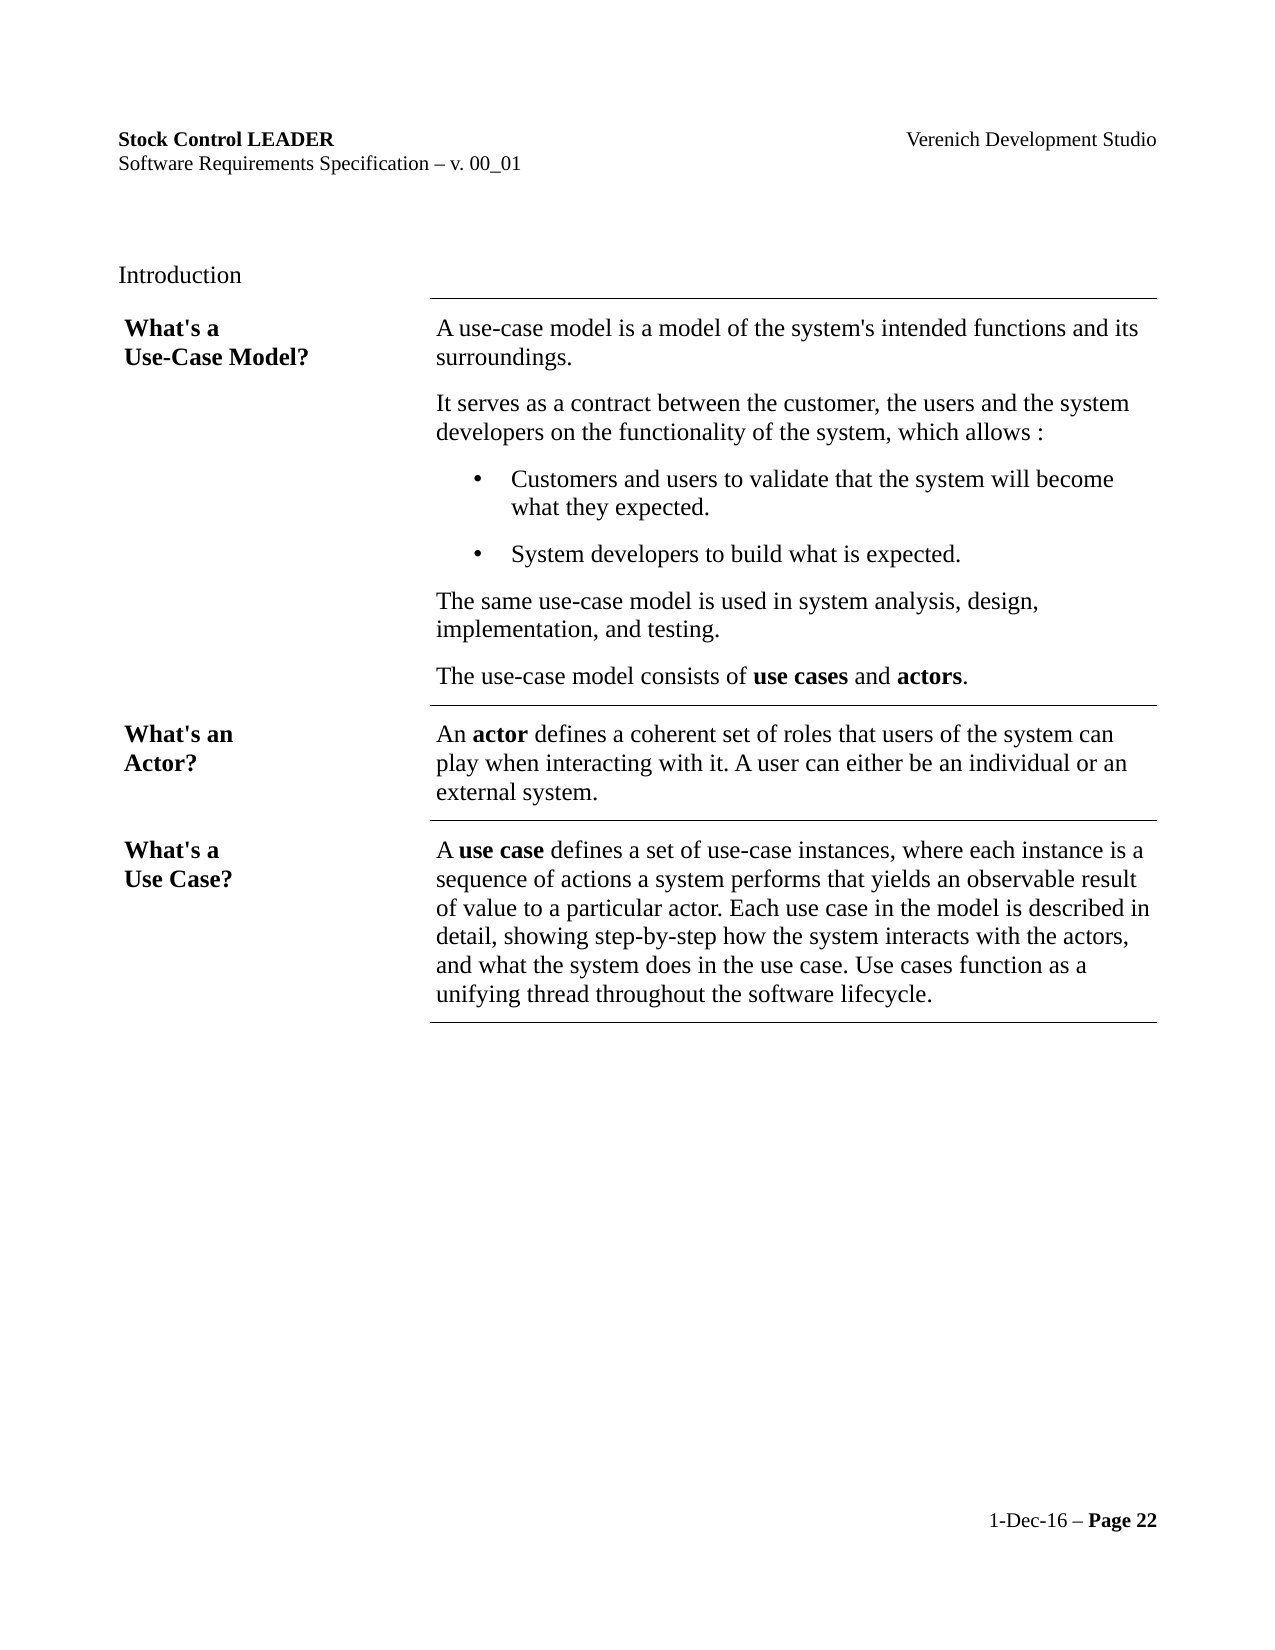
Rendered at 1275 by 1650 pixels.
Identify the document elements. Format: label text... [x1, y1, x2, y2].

table_cell An actor defines a coherent set of roles that users of the system can play when interacting with it. A user can either be an individual or an external system. [430, 706, 1157, 820]
table_cell What's a Use Case? [118, 820, 430, 1022]
table_cell What's an Actor? [118, 705, 430, 820]
table_header What's a Use-Case Model? [118, 298, 430, 704]
table_cell A use case defines a set of use-case instances, where each instance is a sequence of actions a system performs that yields an observable result of value to a particular actor. Each use case in the model is described in detail, showing step-by-step how the system interacts with the actors, and what the system does in the use case. Use cases function as a unifying thread throughout the software lifecycle. [430, 821, 1157, 1022]
table_header A use-case model is a model of the system's intended functions and its surroundings. It serves as a contract between the customer, the users and the system developers on the functionality of the system, which allows : Customers and users to validate that the system will become what they expected. System developers to build what is expected. The same use-case model is used in system analysis, design, implementation, and testing. The use-case model consists of use cases and actors. [430, 299, 1157, 704]
text Introduction [118, 260, 1157, 289]
